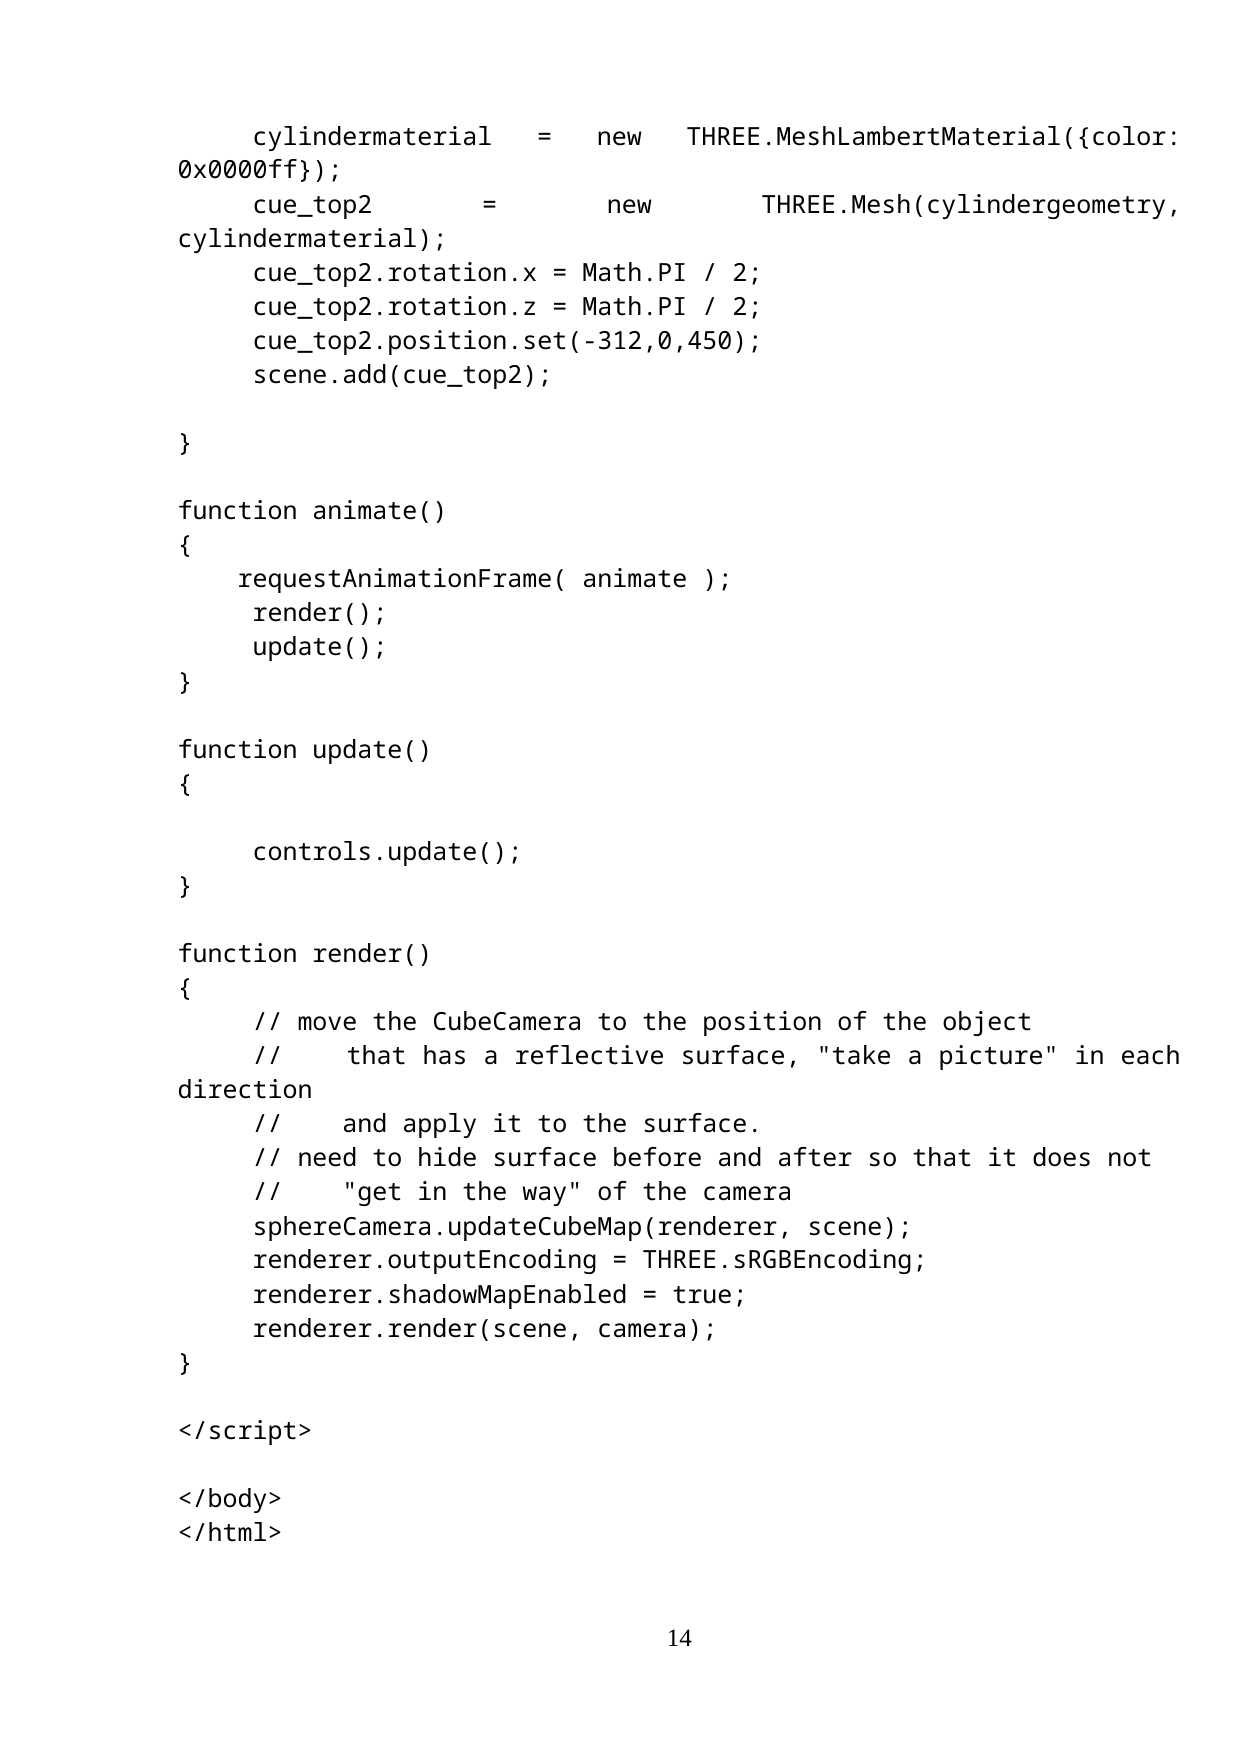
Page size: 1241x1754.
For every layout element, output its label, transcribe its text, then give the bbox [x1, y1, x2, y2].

text cue_top2.position.set(-312,0,450); [177, 322, 1181, 357]
text </script> [177, 1412, 1181, 1447]
text update(); [177, 629, 1181, 663]
text // move the CubeCamera to the position of the object [177, 1004, 1181, 1038]
text cue_top2 = new THREE.Mesh(cylindergeometry, cylindermaterial); [177, 186, 1181, 254]
text render(); [177, 595, 1181, 629]
text controls.update(); [177, 833, 1181, 867]
text scene.add(cue_top2); [177, 357, 1181, 391]
text renderer.outputEncoding = THREE.sRGBEncoding; [177, 1242, 1181, 1276]
text function render() [177, 936, 1181, 970]
text // and apply it to the surface. [177, 1106, 1181, 1140]
text { [177, 765, 1181, 799]
text renderer.shadowMapEnabled = true; [177, 1276, 1181, 1310]
text cue_top2.rotation.z = Math.PI / 2; [177, 288, 1181, 322]
text </html> [177, 1515, 1181, 1549]
text // that has a reflective surface, "take a picture" in each direction [177, 1038, 1181, 1106]
text cylindermaterial = new THREE.MeshLambertMaterial({color: 0x0000ff}); [177, 118, 1181, 186]
text } [177, 425, 1181, 459]
text requestAnimationFrame( animate ); [177, 561, 1181, 595]
text </body> [177, 1481, 1181, 1515]
text cue_top2.rotation.x = Math.PI / 2; [177, 254, 1181, 288]
text } [177, 1344, 1181, 1378]
text } [177, 663, 1181, 697]
text // need to hide surface before and after so that it does not [177, 1140, 1181, 1174]
text function animate() [177, 493, 1181, 527]
text } [177, 867, 1181, 902]
text sphereCamera.updateCubeMap(renderer, scene); [177, 1208, 1181, 1242]
text renderer.render(scene, camera); [177, 1310, 1181, 1344]
text function update() [177, 731, 1181, 765]
text { [177, 527, 1181, 561]
text // "get in the way" of the camera [177, 1174, 1181, 1208]
text { [177, 970, 1181, 1004]
